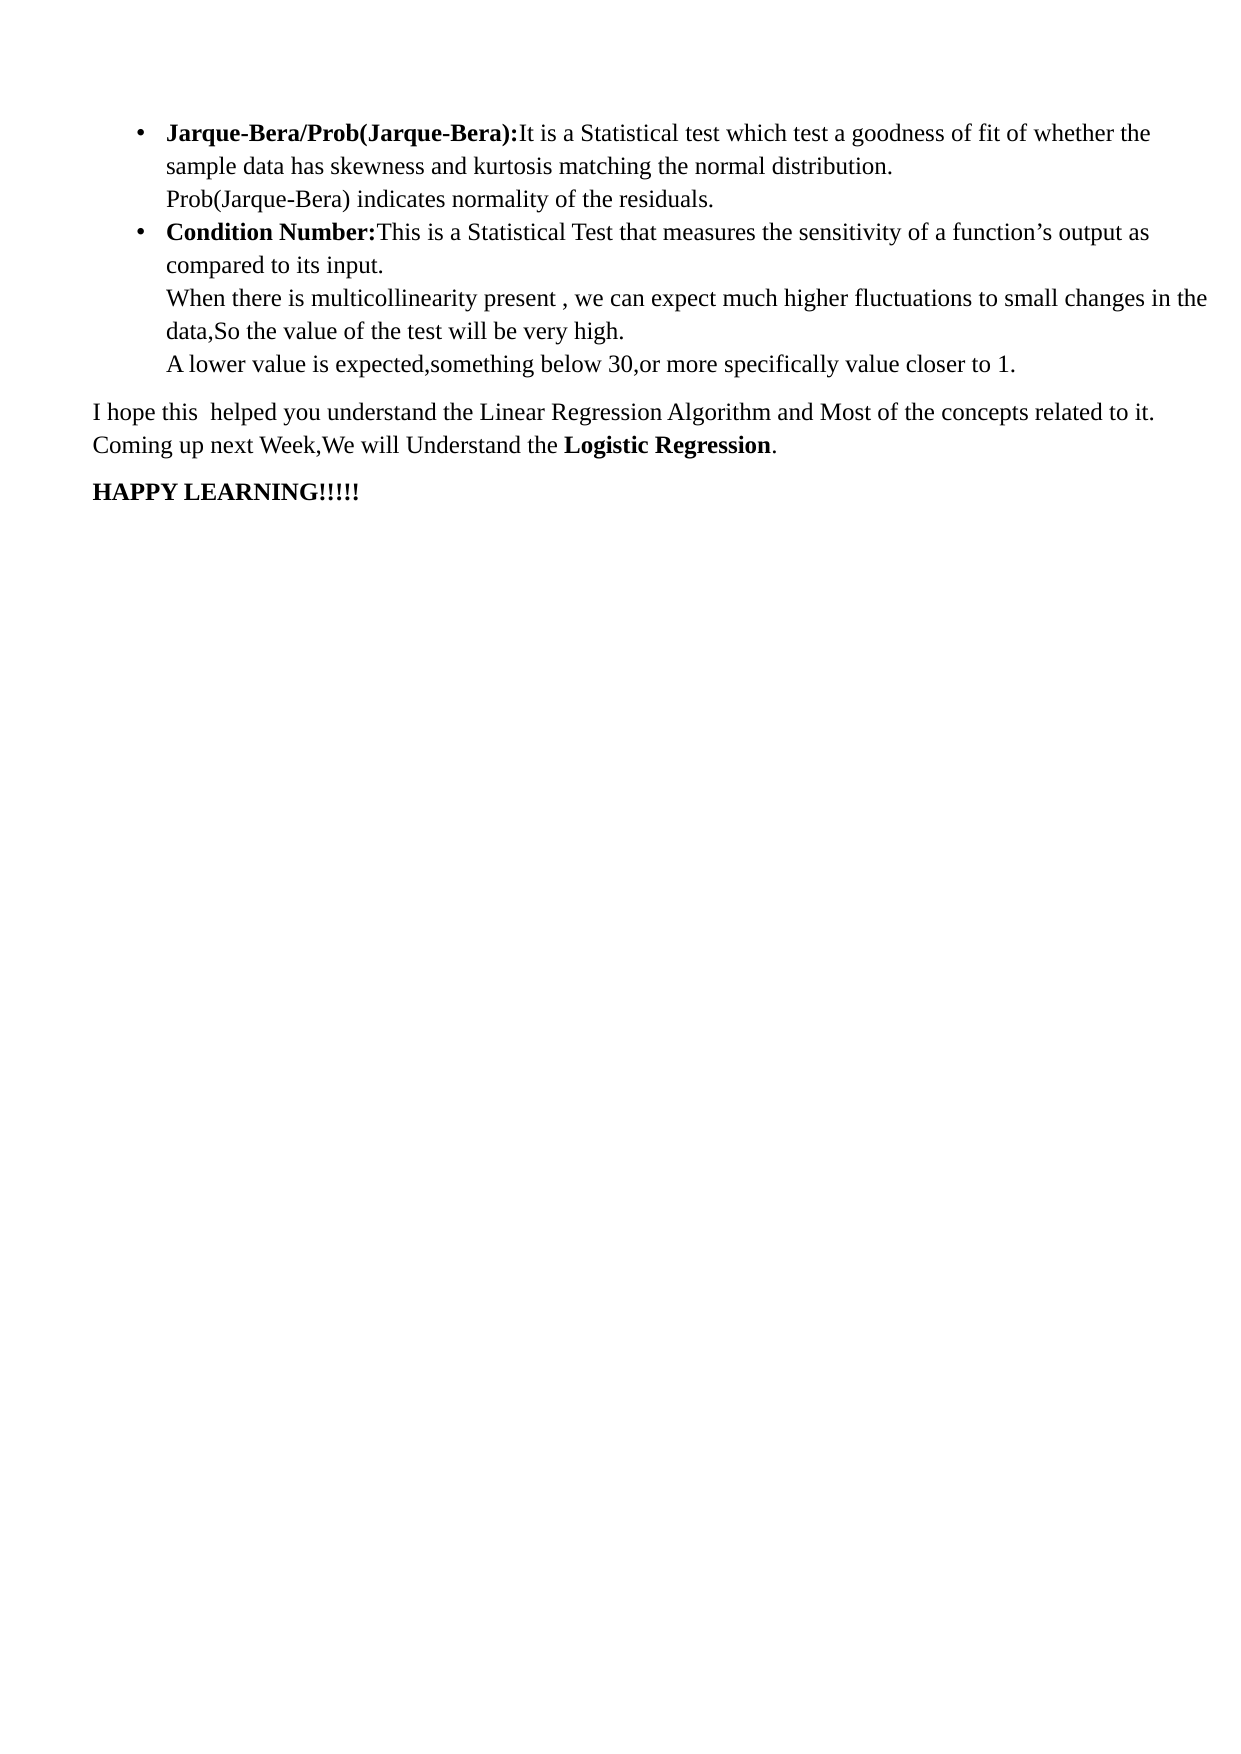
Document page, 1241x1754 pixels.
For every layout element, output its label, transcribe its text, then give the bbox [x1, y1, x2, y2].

list Jarque-Bera/Prob(Jarque-Bera):It is a Statistical test which test a goodness of fit of whether the sample data has skewness and kurtosis matching the normal distribution. Prob(Jarque-Bera) indicates normality of the residuals. [136, 118, 1208, 213]
text HAPPY LEARNING!!!!! [92, 477, 1208, 506]
list Condition Number:This is a Statistical Test that measures the sensitivity of a function’s output as compared to its input. When there is multicollinearity present , we can expect much higher fluctuations to small changes in the data,So the value of the test will be very high. A lower value is expected,something below 30,or more specifically value closer to 1. [136, 217, 1208, 378]
text I hope this helped you understand the Linear Regression Algorithm and Most of the concepts related to it. Coming up next Week,We will Understand the Logistic Regression. [92, 397, 1208, 459]
